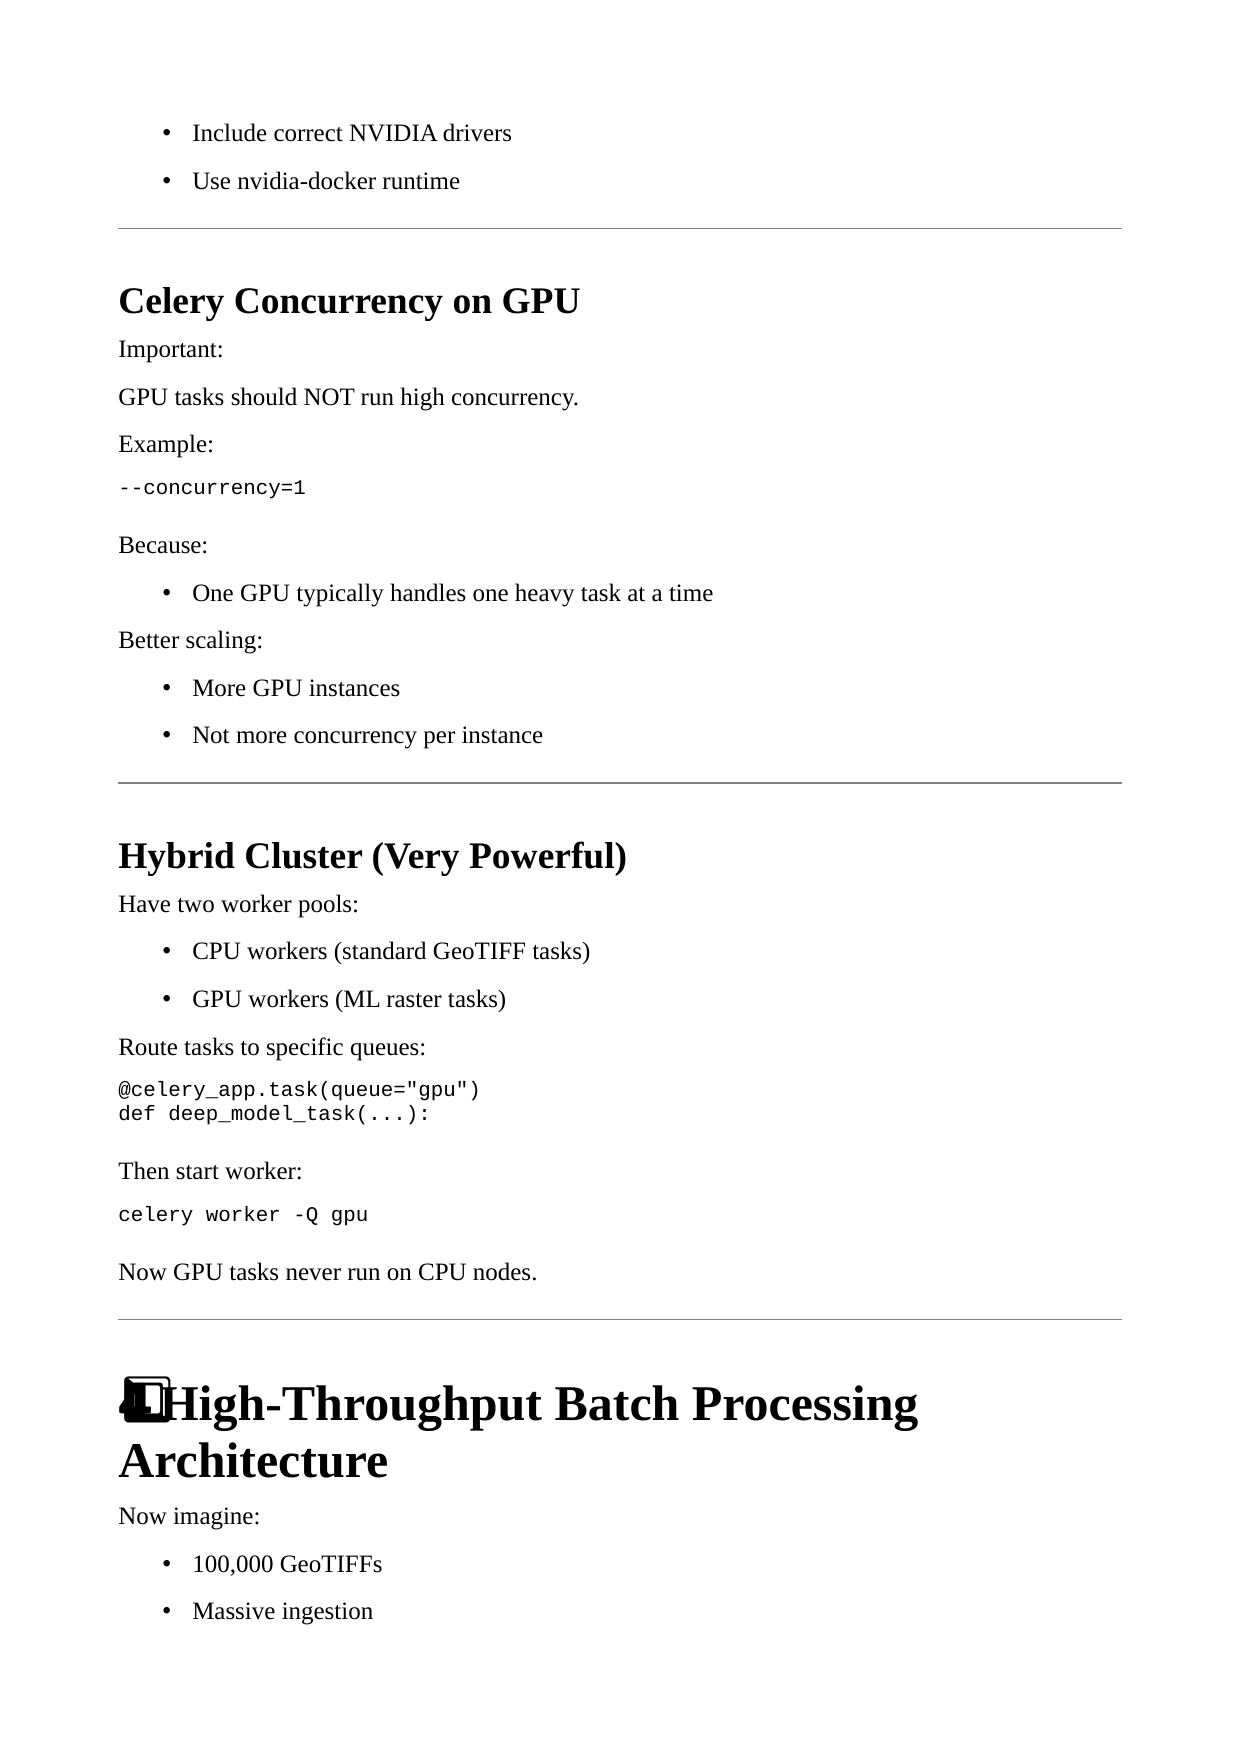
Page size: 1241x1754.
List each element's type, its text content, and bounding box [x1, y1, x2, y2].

text Now GPU tasks never run on CPU nodes. [118, 1257, 1122, 1285]
text Better scaling: [118, 625, 1122, 654]
list More GPU instances [162, 673, 1122, 702]
text Important: [118, 334, 1122, 363]
text Now imagine: [118, 1501, 1122, 1530]
subtitle Hybrid Cluster (Very Powerful) [118, 833, 1122, 876]
list 100,000 GeoTIFFs [162, 1549, 1122, 1577]
text Because: [118, 530, 1122, 559]
text --concurrency=1 [118, 477, 1122, 501]
text Then start worker: [118, 1156, 1122, 1185]
text Example: [118, 429, 1122, 458]
subtitle 4️⃣ High-Throughput Batch Processing Architecture [118, 1373, 1122, 1488]
list GPU workers (ML raster tasks) [162, 984, 1122, 1013]
text Have two worker pools: [118, 889, 1122, 917]
list One GPU typically handles one heavy task at a time [162, 578, 1122, 606]
text celery worker -Q gpu [118, 1203, 1122, 1227]
subtitle Celery Concurrency on GPU [118, 278, 1122, 322]
text def deep_model_task(...): [118, 1103, 1122, 1126]
text Route tasks to specific queues: [118, 1032, 1122, 1060]
list Massive ingestion [162, 1596, 1122, 1625]
list CPU workers (standard GeoTIFF tasks) [162, 936, 1122, 965]
list Not more concurrency per instance [162, 720, 1122, 749]
list Include correct NVIDIA drivers [162, 118, 1122, 147]
text GPU tasks should NOT run high concurrency. [118, 382, 1122, 410]
list Use nvidia-docker runtime [162, 166, 1122, 194]
text @celery_app.task(queue="gpu") [118, 1079, 1122, 1103]
